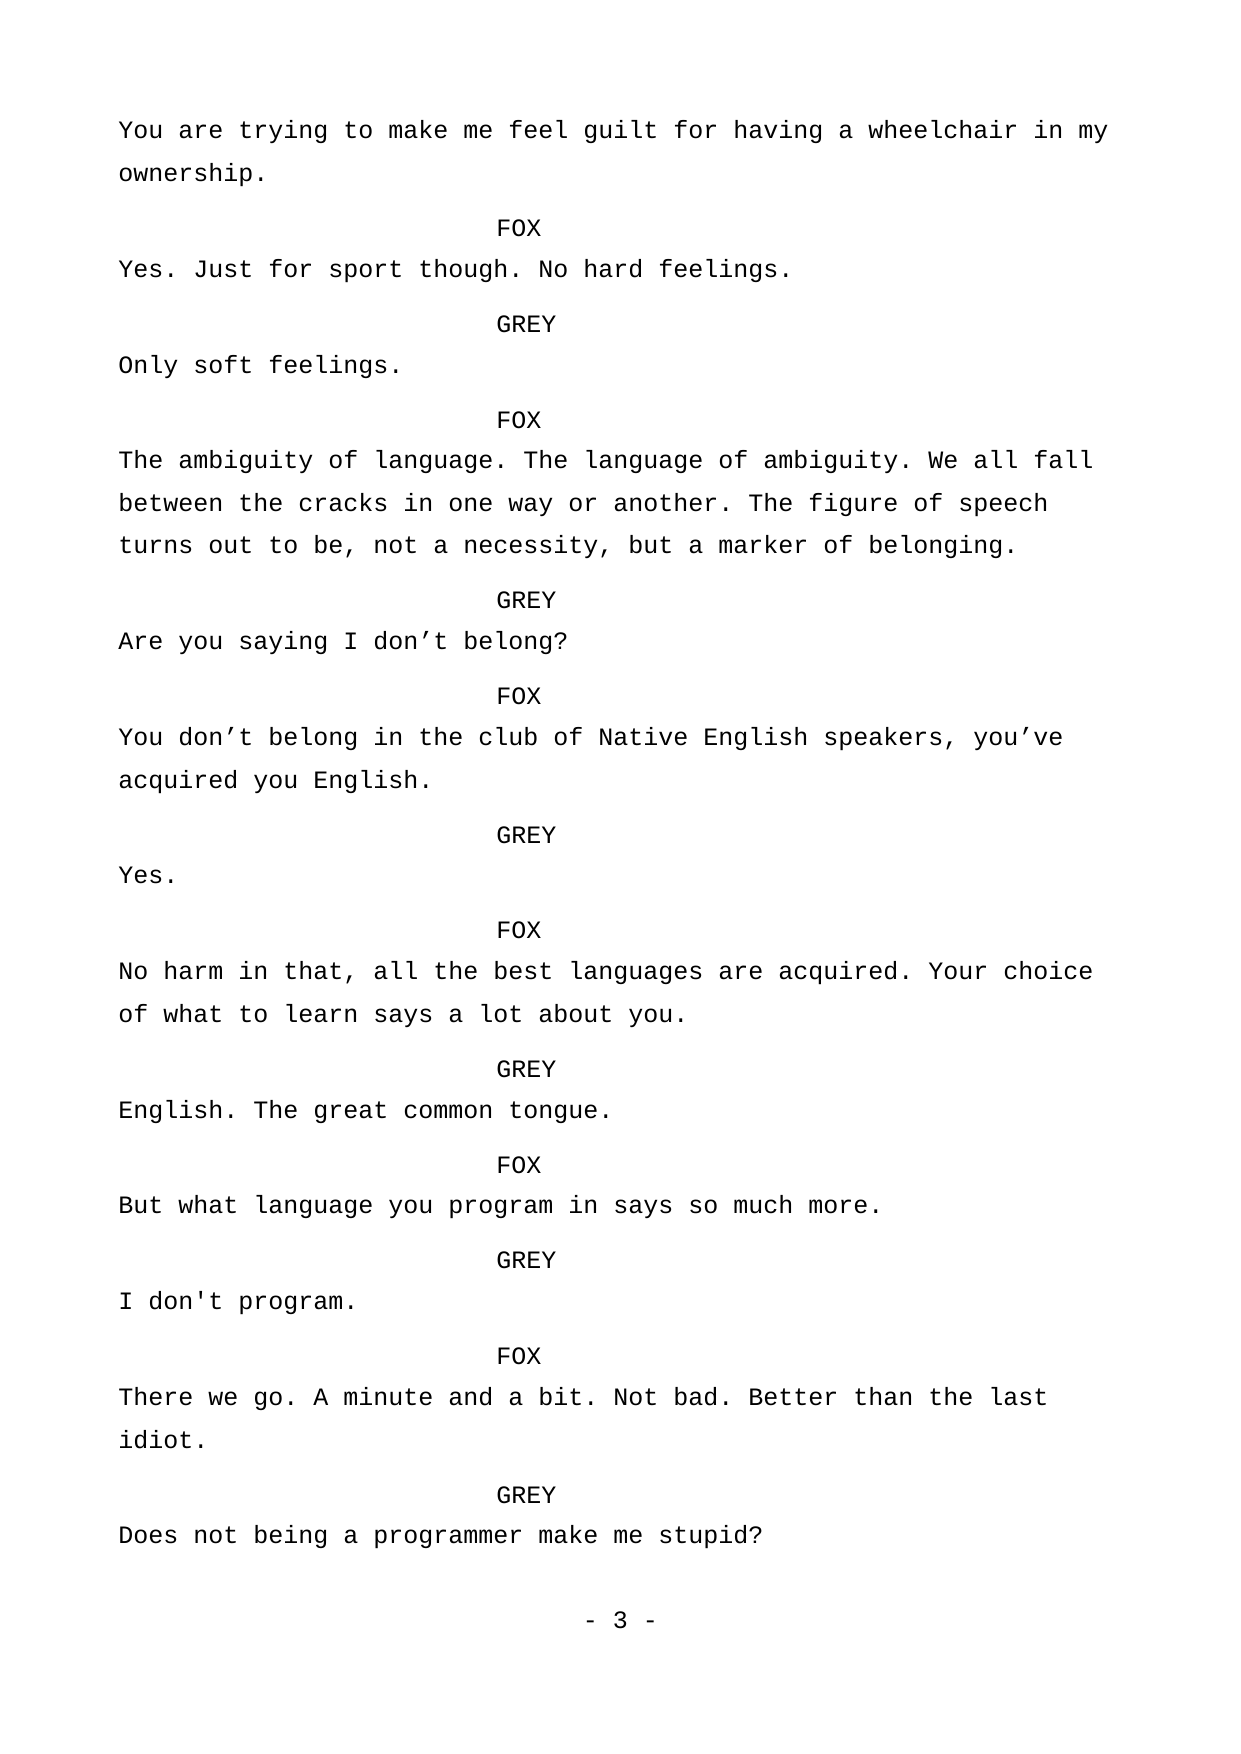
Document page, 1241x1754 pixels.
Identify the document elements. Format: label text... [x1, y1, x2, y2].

text GREY [496, 1056, 1122, 1085]
text Grey [496, 588, 1122, 616]
text GREY [496, 1248, 1122, 1276]
text Fox [496, 684, 1122, 712]
text I don't program. [118, 1289, 1122, 1317]
text Does not being a programmer make me stupid? [118, 1523, 1122, 1551]
text Grey [496, 1482, 1122, 1511]
text You don’t belong in the club of Native English speakers, you’ve acquired you English. [118, 725, 1122, 796]
text Are you saying I don’t belong? [118, 629, 1122, 657]
text English. The great common tongue. [118, 1097, 1122, 1126]
text FOX [496, 1344, 1122, 1372]
text Fox [496, 216, 1122, 244]
text But what language you program in says so much more. [118, 1193, 1122, 1221]
text The ambiguity of language. The language of ambiguity. We all fall between the cracks in one way or another. The figure of speech turns out to be, not a necessity, but a marker of belonging. [118, 448, 1122, 561]
text Fox [496, 918, 1122, 946]
text There we go. A minute and a bit. Not bad. Better than the last idiot. [118, 1385, 1122, 1456]
text fox [496, 407, 1122, 436]
text You are trying to make me feel guilt for having a wheelchair in my ownership. [118, 118, 1122, 189]
text Grey [496, 311, 1122, 340]
text Only soft feelings. [118, 352, 1122, 381]
text Grey [496, 822, 1122, 851]
text Yes. Just for sport though. No hard feelings. [118, 256, 1122, 285]
text Yes. [118, 863, 1122, 891]
text No harm in that, all the best languages are acquired. Your choice of what to learn says a lot about you. [118, 959, 1122, 1030]
text FOX [496, 1152, 1122, 1181]
